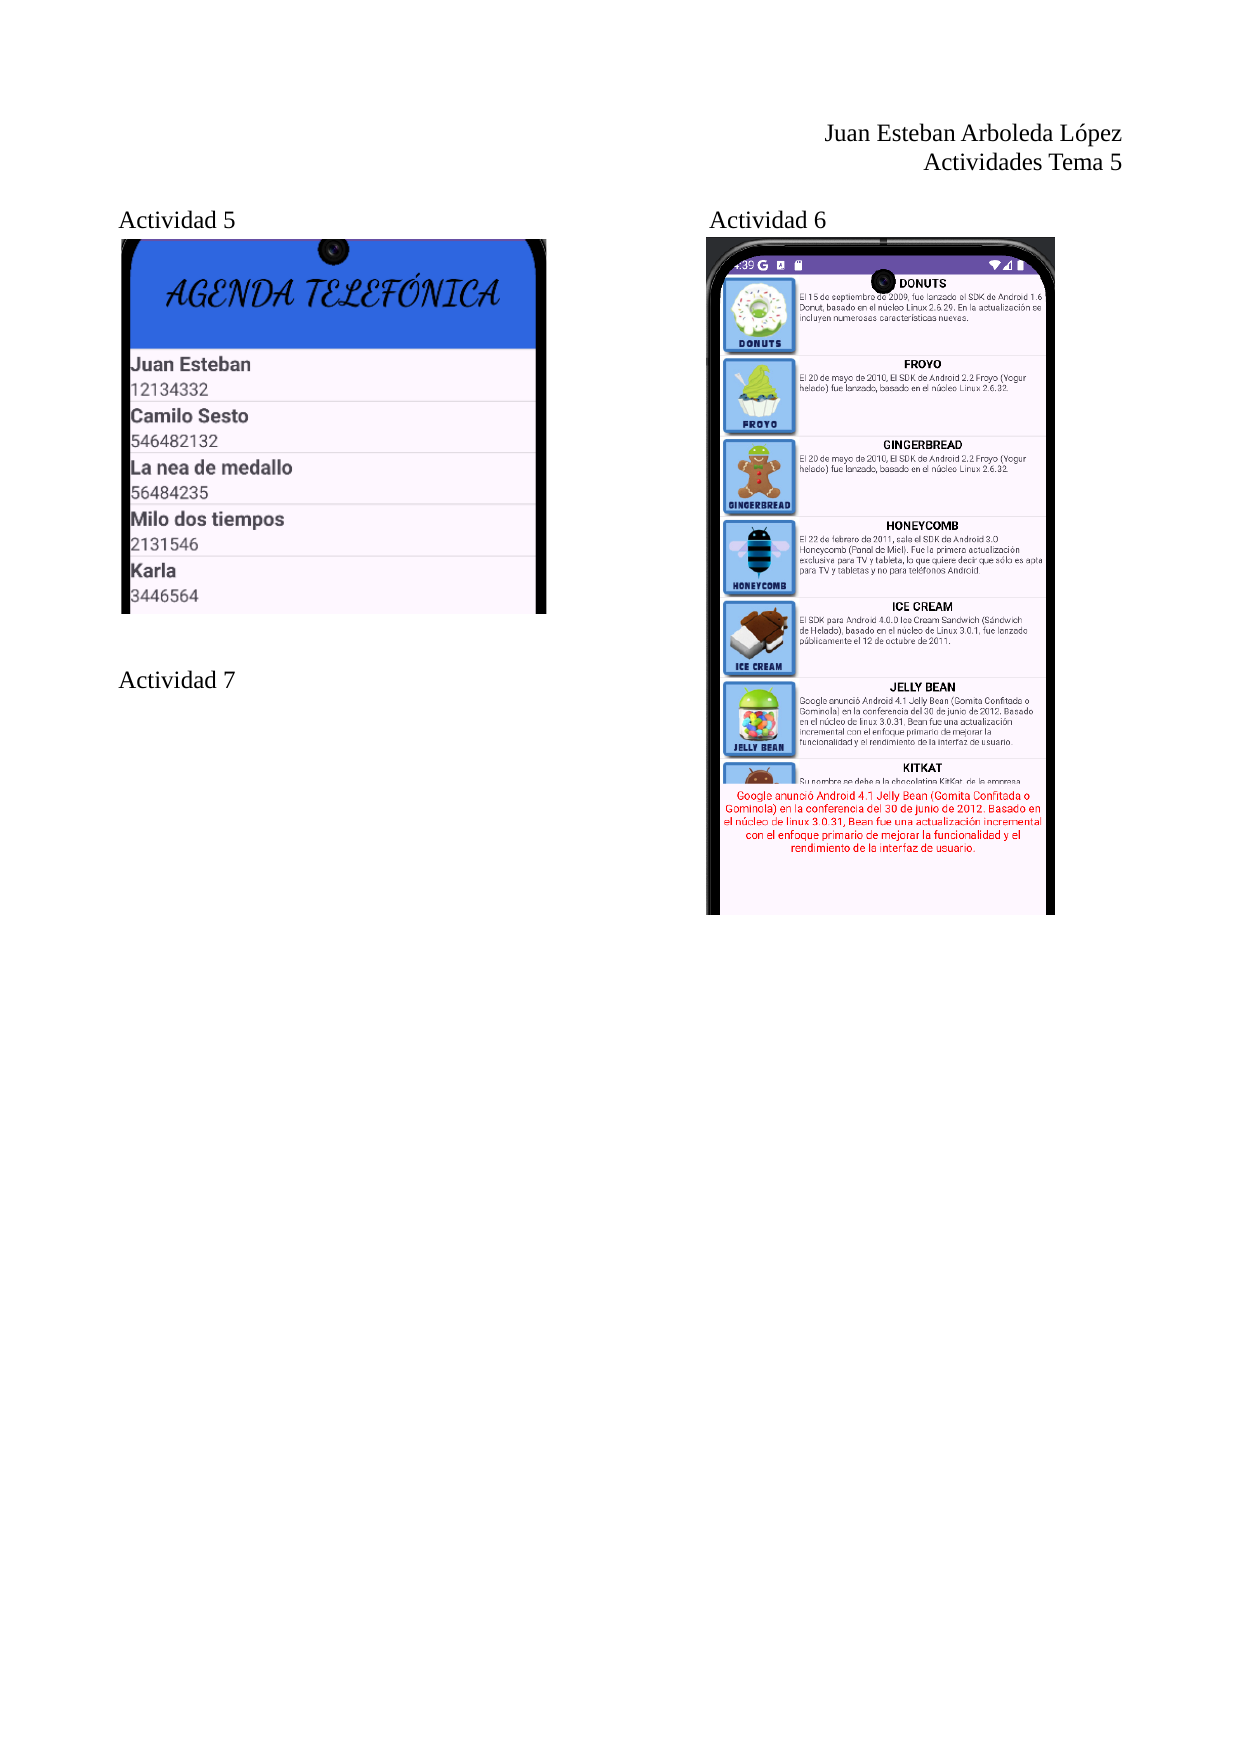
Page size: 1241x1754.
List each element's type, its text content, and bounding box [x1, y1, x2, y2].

text Actividad 5 Actividad 6 [118, 205, 1122, 234]
text Actividad 7 [118, 665, 706, 694]
text [1055, 665, 1122, 694]
picture [121, 239, 547, 614]
picture [706, 237, 1055, 915]
